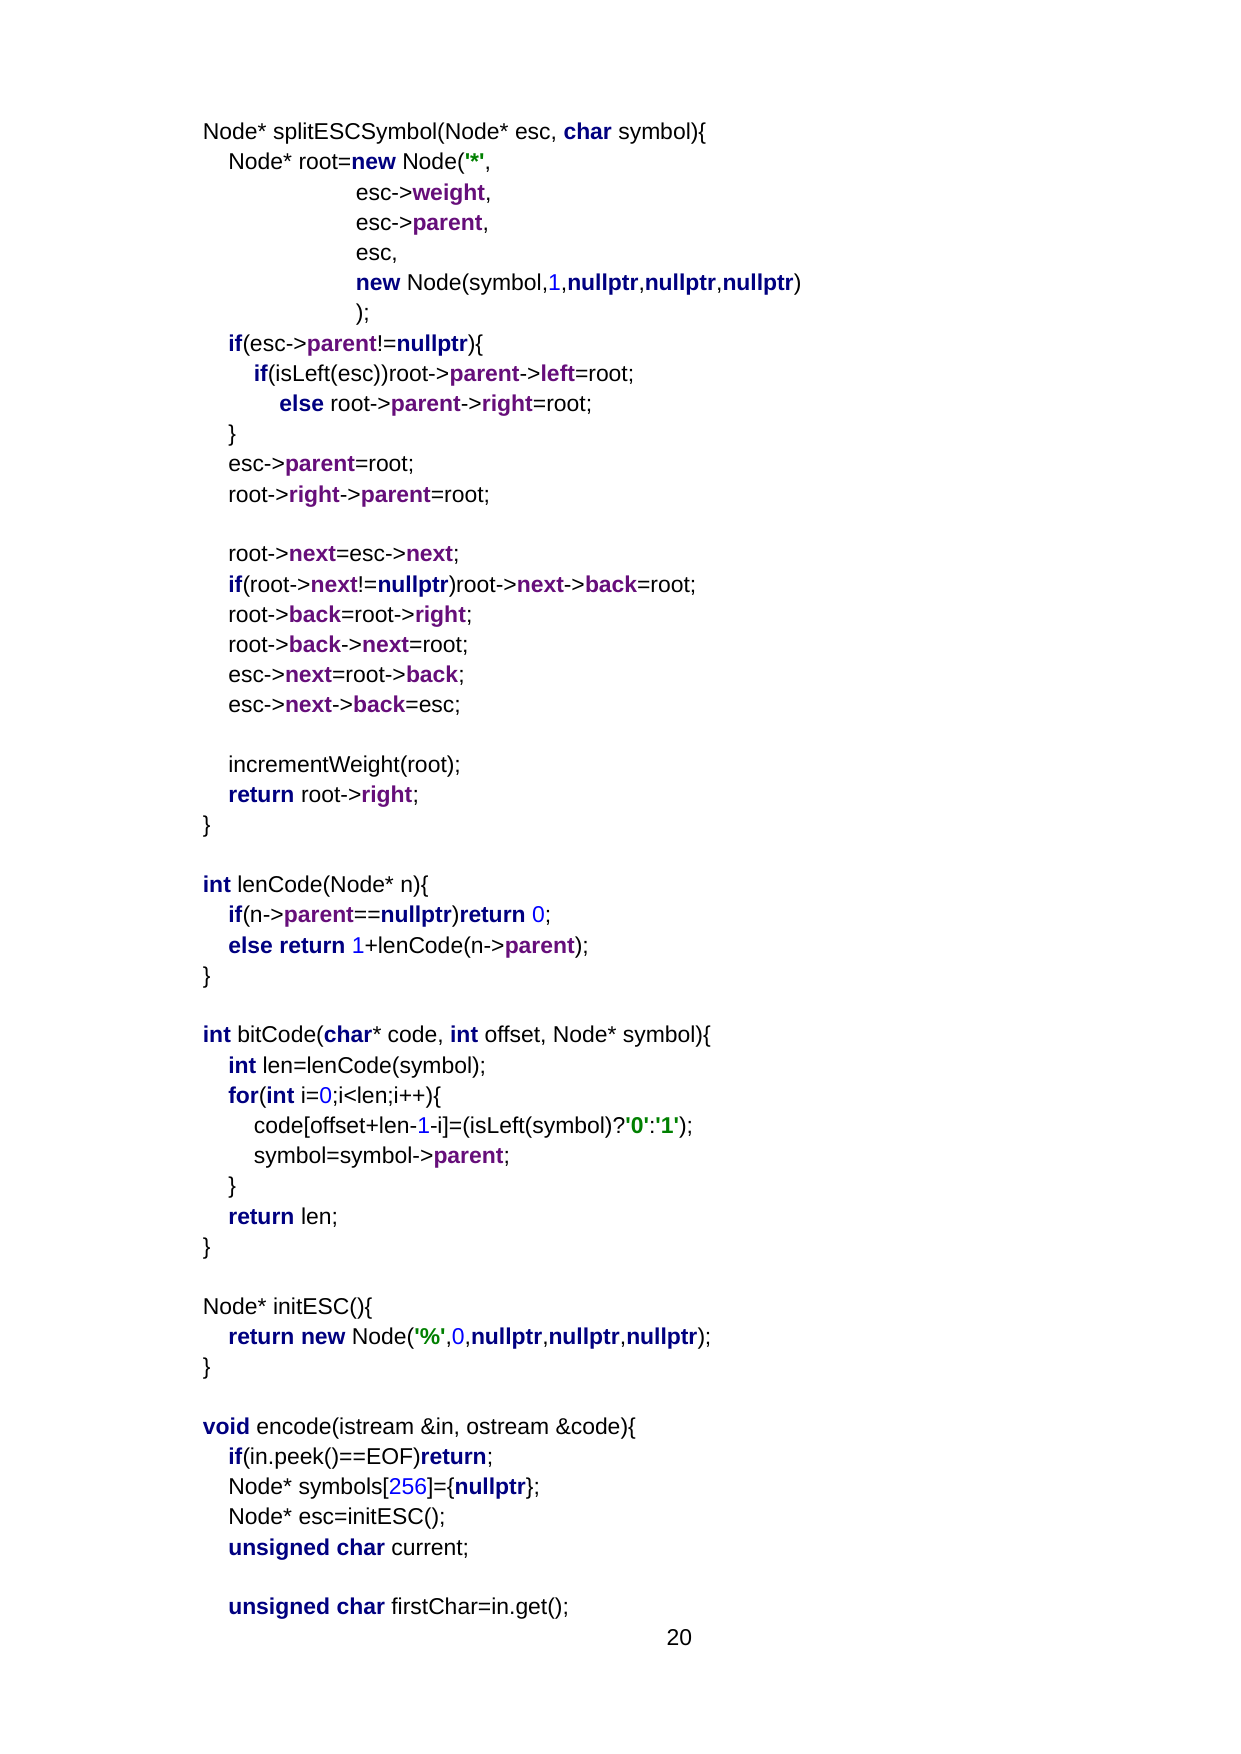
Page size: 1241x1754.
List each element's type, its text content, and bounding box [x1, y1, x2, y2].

text Node* initESC(){ [177, 1293, 1181, 1319]
text return new Node('%',0,nullptr,nullptr,nullptr); [177, 1323, 1181, 1349]
text Node* esc=initESC(); [177, 1503, 1181, 1530]
text ); [177, 299, 1181, 326]
text unsigned char current; [177, 1533, 1181, 1560]
text else return 1+lenCode(n->parent); [177, 932, 1181, 958]
text } [177, 811, 1181, 838]
text Node* root=new Node('*', [177, 148, 1181, 175]
text if(n->parent==nullptr)return 0; [177, 901, 1181, 928]
text new Node(symbol,1,nullptr,nullptr,nullptr) [177, 269, 1181, 296]
text } [177, 420, 1181, 447]
text root->right->parent=root; [177, 481, 1181, 507]
text int bitCode(char* code, int offset, Node* symbol){ [177, 1021, 1181, 1048]
text return len; [177, 1203, 1181, 1229]
text symbol=symbol->parent; [177, 1142, 1181, 1169]
text esc->next=root->back; [177, 661, 1181, 687]
text if(esc->parent!=nullptr){ [177, 329, 1181, 356]
text if(root->next!=nullptr)root->next->back=root; [177, 571, 1181, 597]
text Node* symbols[256]={nullptr}; [177, 1473, 1181, 1499]
text root->back=root->right; [177, 601, 1181, 627]
text else root->parent->right=root; [177, 390, 1181, 416]
text code[offset+len-1-i]=(isLeft(symbol)?'0':'1'); [177, 1112, 1181, 1138]
text Node* splitESCSymbol(Node* esc, char symbol){ [177, 118, 1181, 144]
text int len=lenCode(symbol); [177, 1052, 1181, 1078]
text if(in.peek()==EOF)return; [177, 1443, 1181, 1469]
text for(int i=0;i<len;i++){ [177, 1082, 1181, 1108]
text } [177, 962, 1181, 988]
text root->next=esc->next; [177, 540, 1181, 567]
text esc->parent=root; [177, 450, 1181, 477]
text incrementWeight(root); [177, 751, 1181, 777]
text unsigned char firstChar=in.get(); [177, 1593, 1181, 1619]
text esc->weight, [177, 178, 1181, 205]
text } [177, 1233, 1181, 1259]
text esc->parent, [177, 209, 1181, 235]
text } [177, 1353, 1181, 1379]
text esc, [177, 239, 1181, 265]
text root->back->next=root; [177, 631, 1181, 657]
text esc->next->back=esc; [177, 691, 1181, 718]
text } [177, 1172, 1181, 1199]
text void encode(istream &in, ostream &code){ [177, 1413, 1181, 1439]
text return root->right; [177, 781, 1181, 808]
text if(isLeft(esc))root->parent->left=root; [177, 360, 1181, 386]
text int lenCode(Node* n){ [177, 871, 1181, 897]
